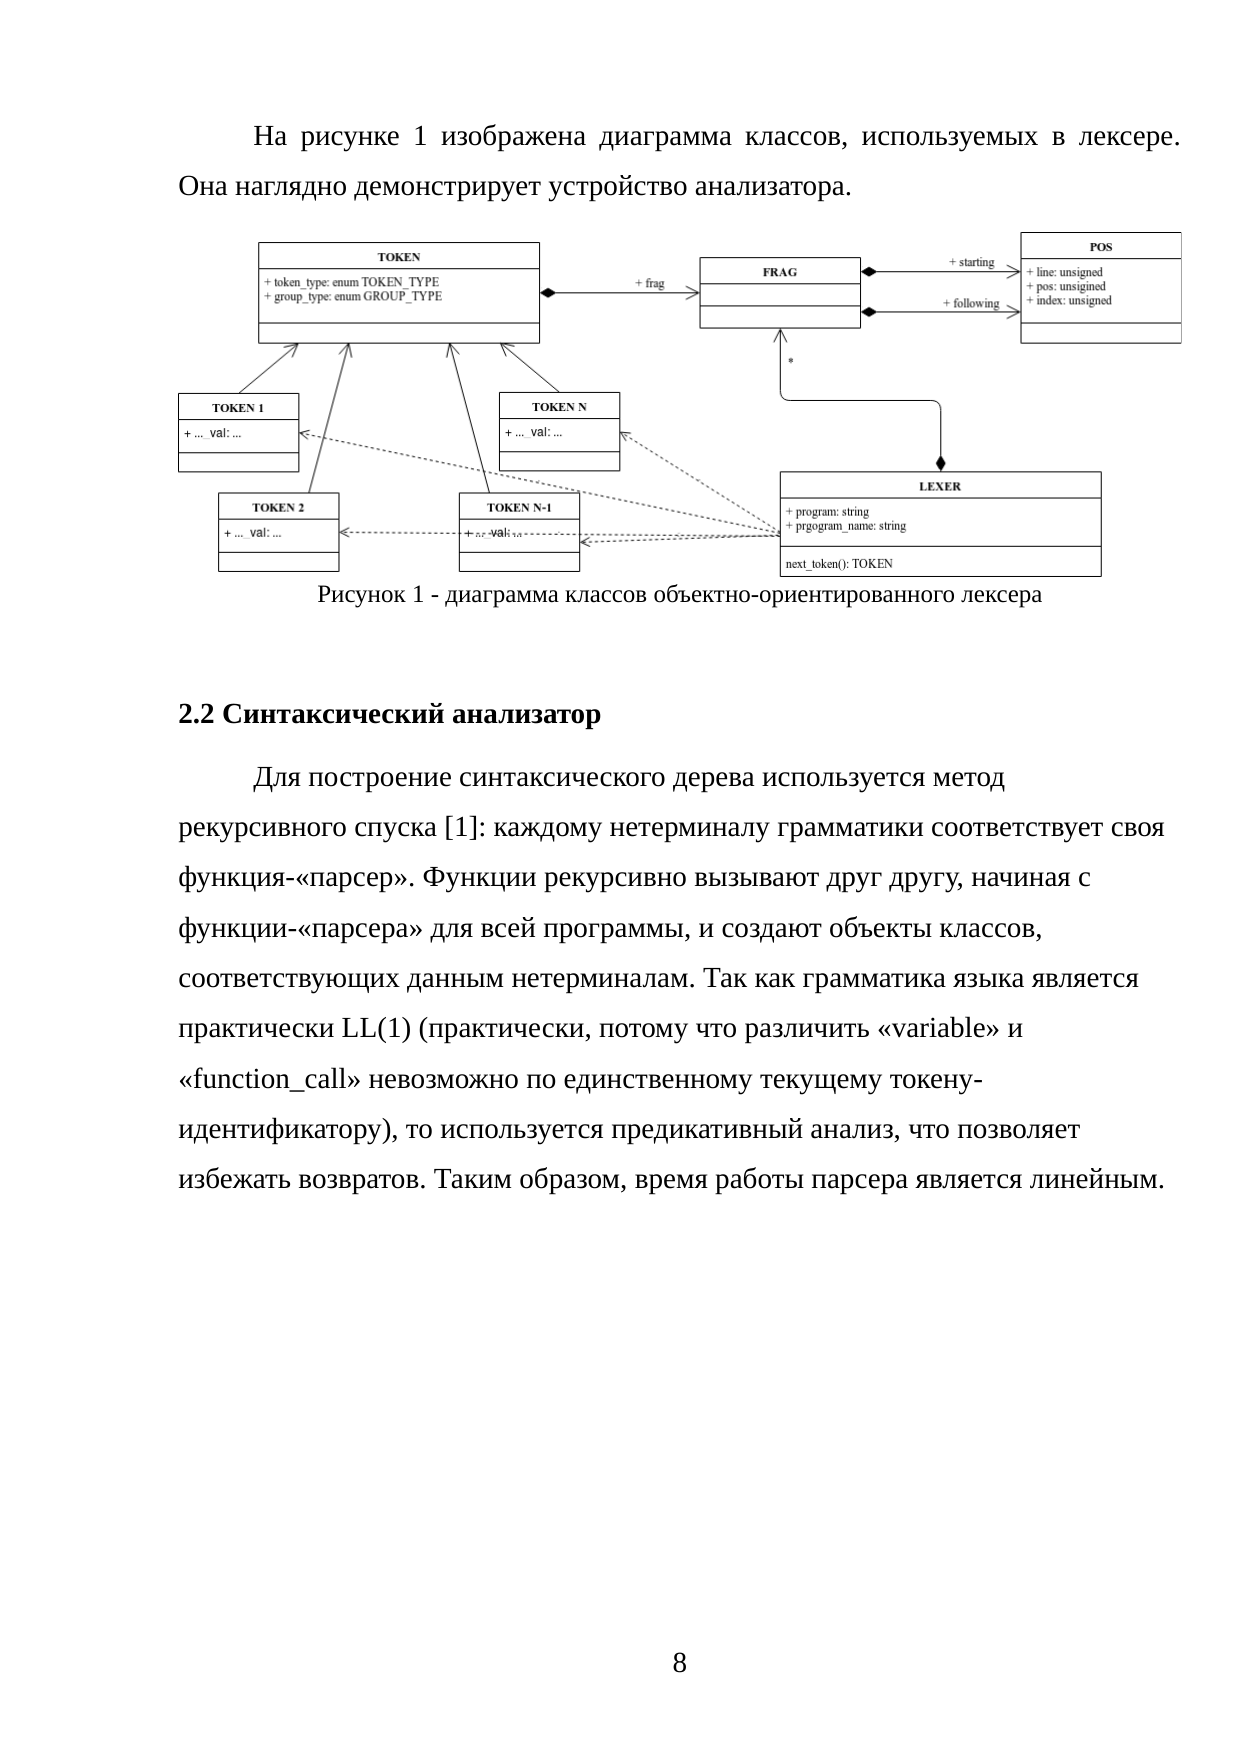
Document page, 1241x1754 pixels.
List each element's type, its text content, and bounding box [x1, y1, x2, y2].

text Для построение синтаксического дерева используется метод рекурсивного спуска [1]: каждому нетерминалу грамматики соответствует своя функция-«парсер». Функции рекурсивно вызывают друг другу, начиная с функции-«парсера» для всей программы, и создают объекты классов, соответствующих данным нетерминалам. Так как грамматика языка является практически LL(1) (практически, потому что различить «variable» и «function_call» невозможно по единственному текущему токену-идентификатору), то используется предикативный анализ, что позволяет избежать возвратов. Таким образом, время работы парсера является линейным. [178, 759, 1181, 1195]
picture [178, 232, 1182, 580]
text На рисунке 1 изображена диаграмма классов, используемых в лексере. Она наглядно демонстрирует устройство анализатора. [178, 118, 1181, 202]
subtitle 2.2 Синтаксический анализатор [178, 696, 1181, 730]
text Рисунок 1 - диаграмма классов объектно-ориентированного лексера [178, 580, 1181, 608]
